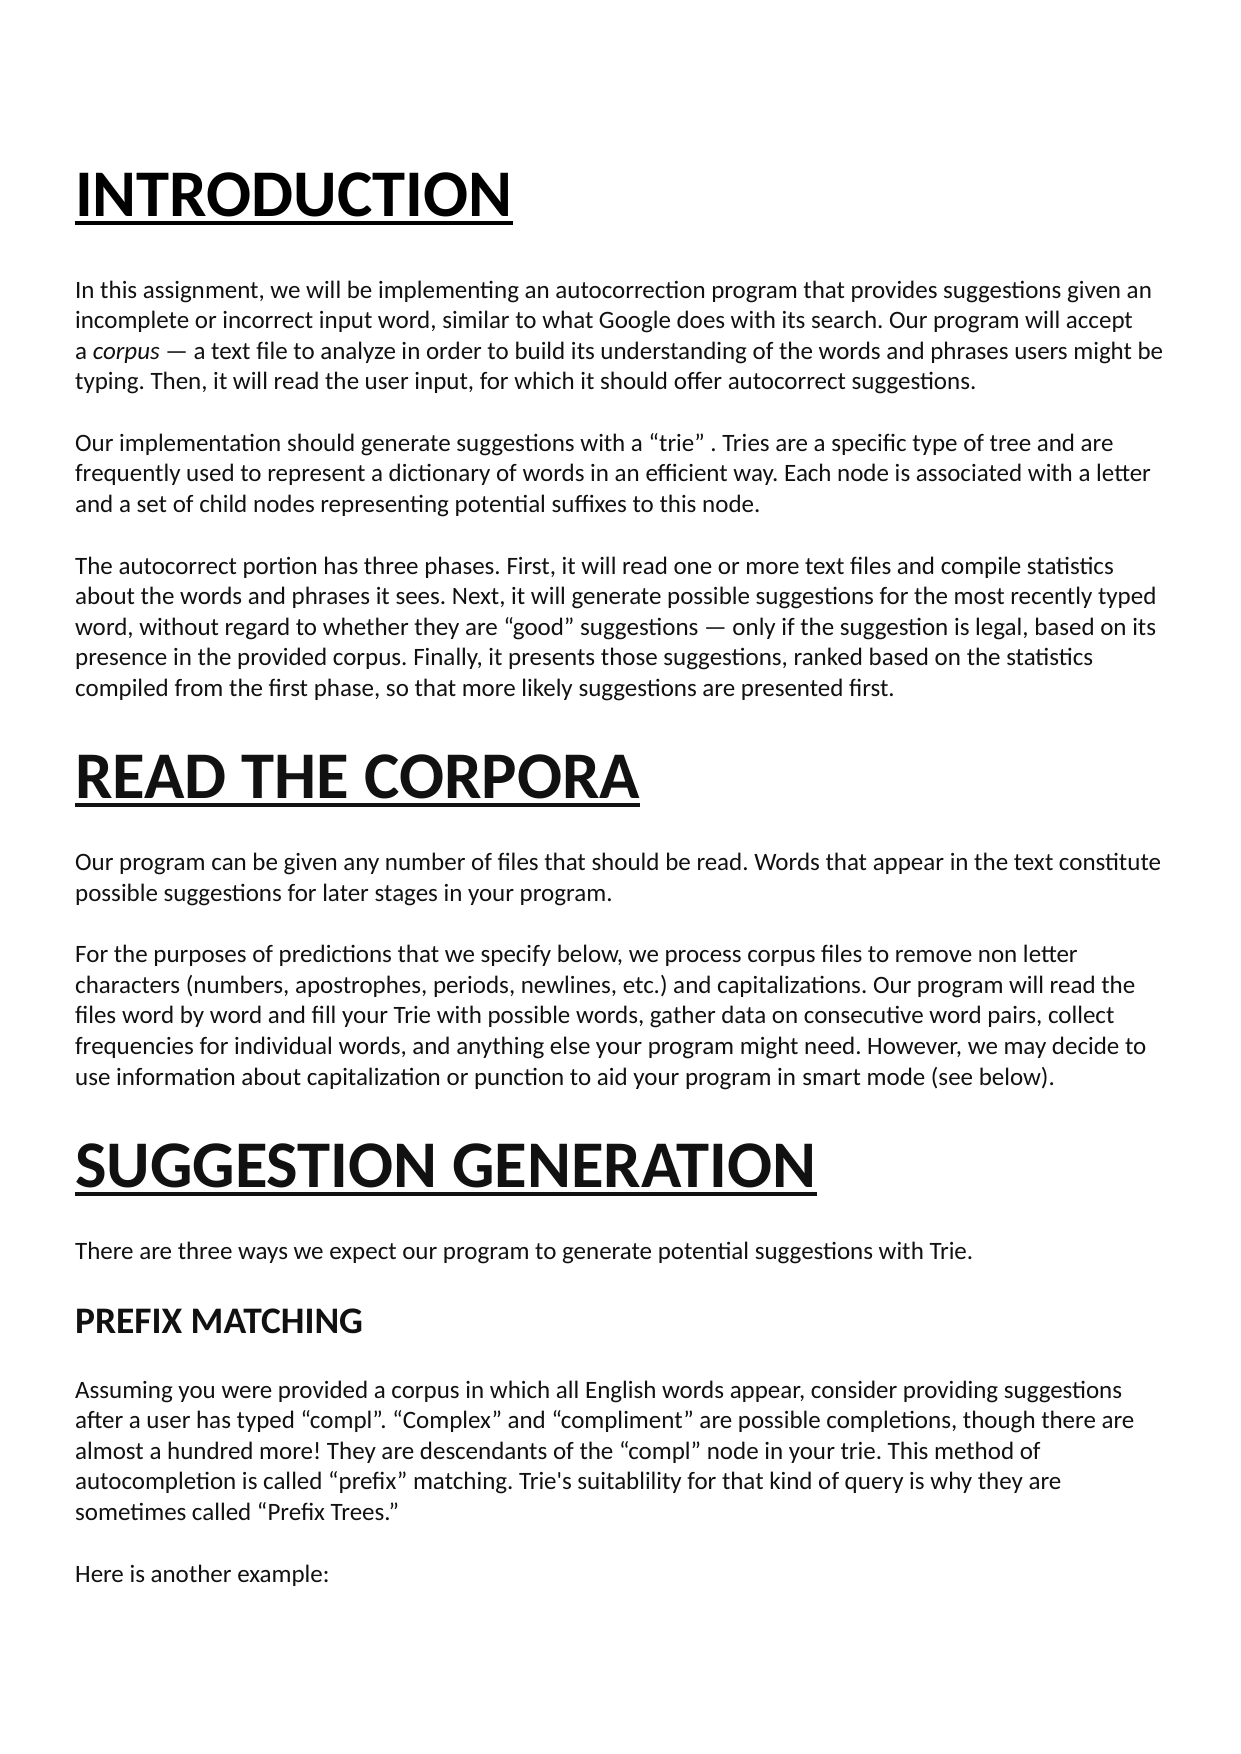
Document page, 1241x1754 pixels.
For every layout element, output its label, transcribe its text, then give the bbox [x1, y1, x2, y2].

subtitle SUGGESTION GENERATION [75, 1122, 1165, 1204]
text In this assignment, we will be implementing an autocorrection program that provides suggestions given an incomplete or incorrect input word, similar to what Google does with its search. Our program will accept a corpus — a text file to analyze in order to build its understanding of the words and phrases users might be typing. Then, it will read the user input, for which it should offer autocorrect suggestions. [75, 274, 1165, 396]
text The autocorrect portion has three phases. First, it will read one or more text files and compile statistics about the words and phrases it sees. Next, it will generate possible suggestions for the most recently typed word, without regard to whether they are “good” suggestions — only if the suggestion is legal, based on its presence in the provided corpus. Finally, it presents those suggestions, ranked based on the statistics compiled from the first phase, so that more likely suggestions are presented first. [75, 550, 1165, 702]
text For the purposes of predictions that we specify below, we process corpus files to remove non letter characters (numbers, apostrophes, periods, newlines, etc.) and capitalizations. Our program will read the files word by word and fill your Trie with possible words, gather data on consecutive word pairs, collect frequencies for individual words, and anything else your program might need. However, we may decide to use information about capitalization or punction to aid your program in smart mode (see below). [75, 939, 1165, 1091]
text Here is another example: [75, 1558, 1165, 1588]
subtitle PREFIX MATCHING [75, 1297, 1165, 1343]
text INTRODUCTION [75, 152, 1165, 233]
text Our implementation should generate suggestions with a “trie” . Tries are a specific type of tree and are frequently used to represent a dictionary of words in an efficient way. Each node is associated with a letter and a set of child nodes representing potential suffixes to this node. [75, 427, 1165, 519]
subtitle READ THE CORPORA [75, 734, 1165, 815]
text Our program can be given any number of files that should be read. Words that appear in the text constitute possible suggestions for later stages in your program. [75, 846, 1165, 907]
subtitle Assuming you were provided a corpus in which all English words appear, consider providing suggestions after a user has typed “compl”. “Complex” and “compliment” are possible completions, though there are almost a hundred more! They are descendants of the “compl” node in your trie. This method of autocompletion is called “prefix” matching. Trie's suitablility for that kind of query is why they are sometimes called “Prefix Trees.” [75, 1374, 1165, 1527]
text There are three ways we expect our program to generate potential suggestions with Trie. [75, 1235, 1165, 1266]
